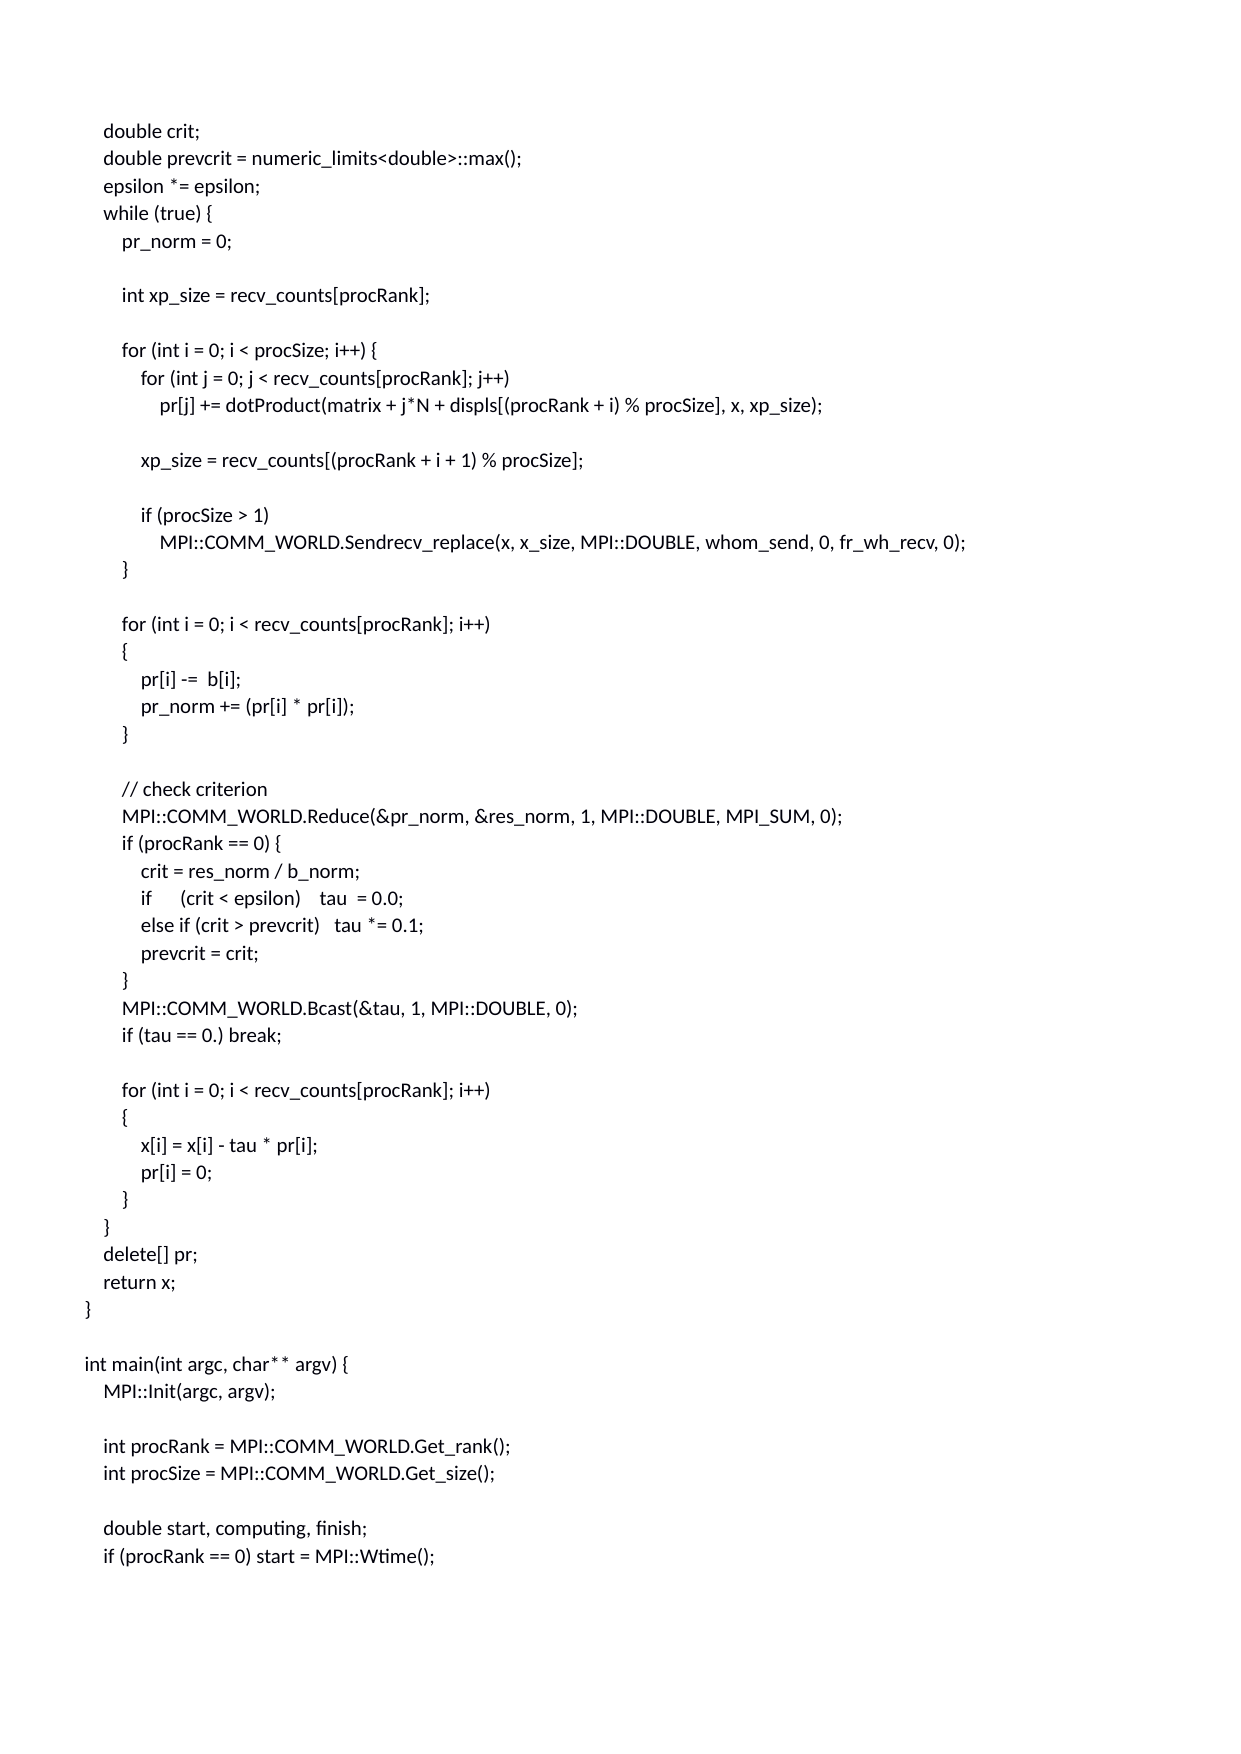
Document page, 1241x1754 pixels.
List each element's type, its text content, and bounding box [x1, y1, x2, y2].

text { [84, 1104, 1159, 1130]
text if (procSize > 1) [84, 502, 1159, 527]
text delete[] pr; [84, 1241, 1159, 1267]
text if (procRank == 0) start = MPI::Wtime(); [84, 1543, 1159, 1568]
text } [84, 1296, 1159, 1322]
text pr[i] -= b[i]; [84, 666, 1159, 692]
text prevcrit = crit; [84, 940, 1159, 966]
text double crit; [84, 118, 1159, 144]
text return x; [84, 1269, 1159, 1294]
text else if (crit > prevcrit) tau *= 0.1; [84, 913, 1159, 938]
text MPI::COMM_WORLD.Reduce(&pr_norm, &res_norm, 1, MPI::DOUBLE, MPI_SUM, 0); [84, 803, 1159, 828]
text } [84, 1187, 1159, 1212]
text x[i] = x[i] - tau * pr[i]; [84, 1132, 1159, 1157]
text MPI::COMM_WORLD.Bcast(&tau, 1, MPI::DOUBLE, 0); [84, 995, 1159, 1020]
text int procSize = MPI::COMM_WORLD.Get_size(); [84, 1461, 1159, 1486]
text xp_size = recv_counts[(procRank + i + 1) % procSize]; [84, 447, 1159, 472]
text epsilon *= epsilon; [84, 173, 1159, 198]
text } [84, 721, 1159, 746]
text if (tau == 0.) break; [84, 1022, 1159, 1048]
text } [84, 1214, 1159, 1239]
text crit = res_norm / b_norm; [84, 858, 1159, 883]
text int main(int argc, char** argv) { [84, 1351, 1159, 1376]
text int xp_size = recv_counts[procRank]; [84, 283, 1159, 308]
text pr_norm = 0; [84, 228, 1159, 253]
text while (true) { [84, 200, 1159, 226]
text } [84, 967, 1159, 993]
text // check criterion [84, 776, 1159, 801]
text for (int i = 0; i < procSize; i++) { [84, 337, 1159, 363]
text if (crit < epsilon) tau = 0.0; [84, 885, 1159, 911]
text } [84, 557, 1159, 582]
text for (int i = 0; i < recv_counts[procRank]; i++) [84, 1077, 1159, 1102]
text for (int i = 0; i < recv_counts[procRank]; i++) [84, 611, 1159, 637]
text MPI::Init(argc, argv); [84, 1378, 1159, 1404]
text for (int j = 0; j < recv_counts[procRank]; j++) [84, 365, 1159, 390]
text MPI::COMM_WORLD.Sendrecv_replace(x, x_size, MPI::DOUBLE, whom_send, 0, fr_wh_recv, 0); [84, 529, 1159, 554]
text double start, computing, finish; [84, 1515, 1159, 1541]
text pr[j] += dotProduct(matrix + j*N + displs[(procRank + i) % procSize], x, xp_size); [84, 392, 1159, 418]
text { [84, 639, 1159, 664]
text pr[i] = 0; [84, 1159, 1159, 1185]
text if (procRank == 0) { [84, 831, 1159, 856]
text int procRank = MPI::COMM_WORLD.Get_rank(); [84, 1433, 1159, 1459]
text double prevcrit = numeric_limits<double>::max(); [84, 146, 1159, 171]
text pr_norm += (pr[i] * pr[i]); [84, 693, 1159, 719]
